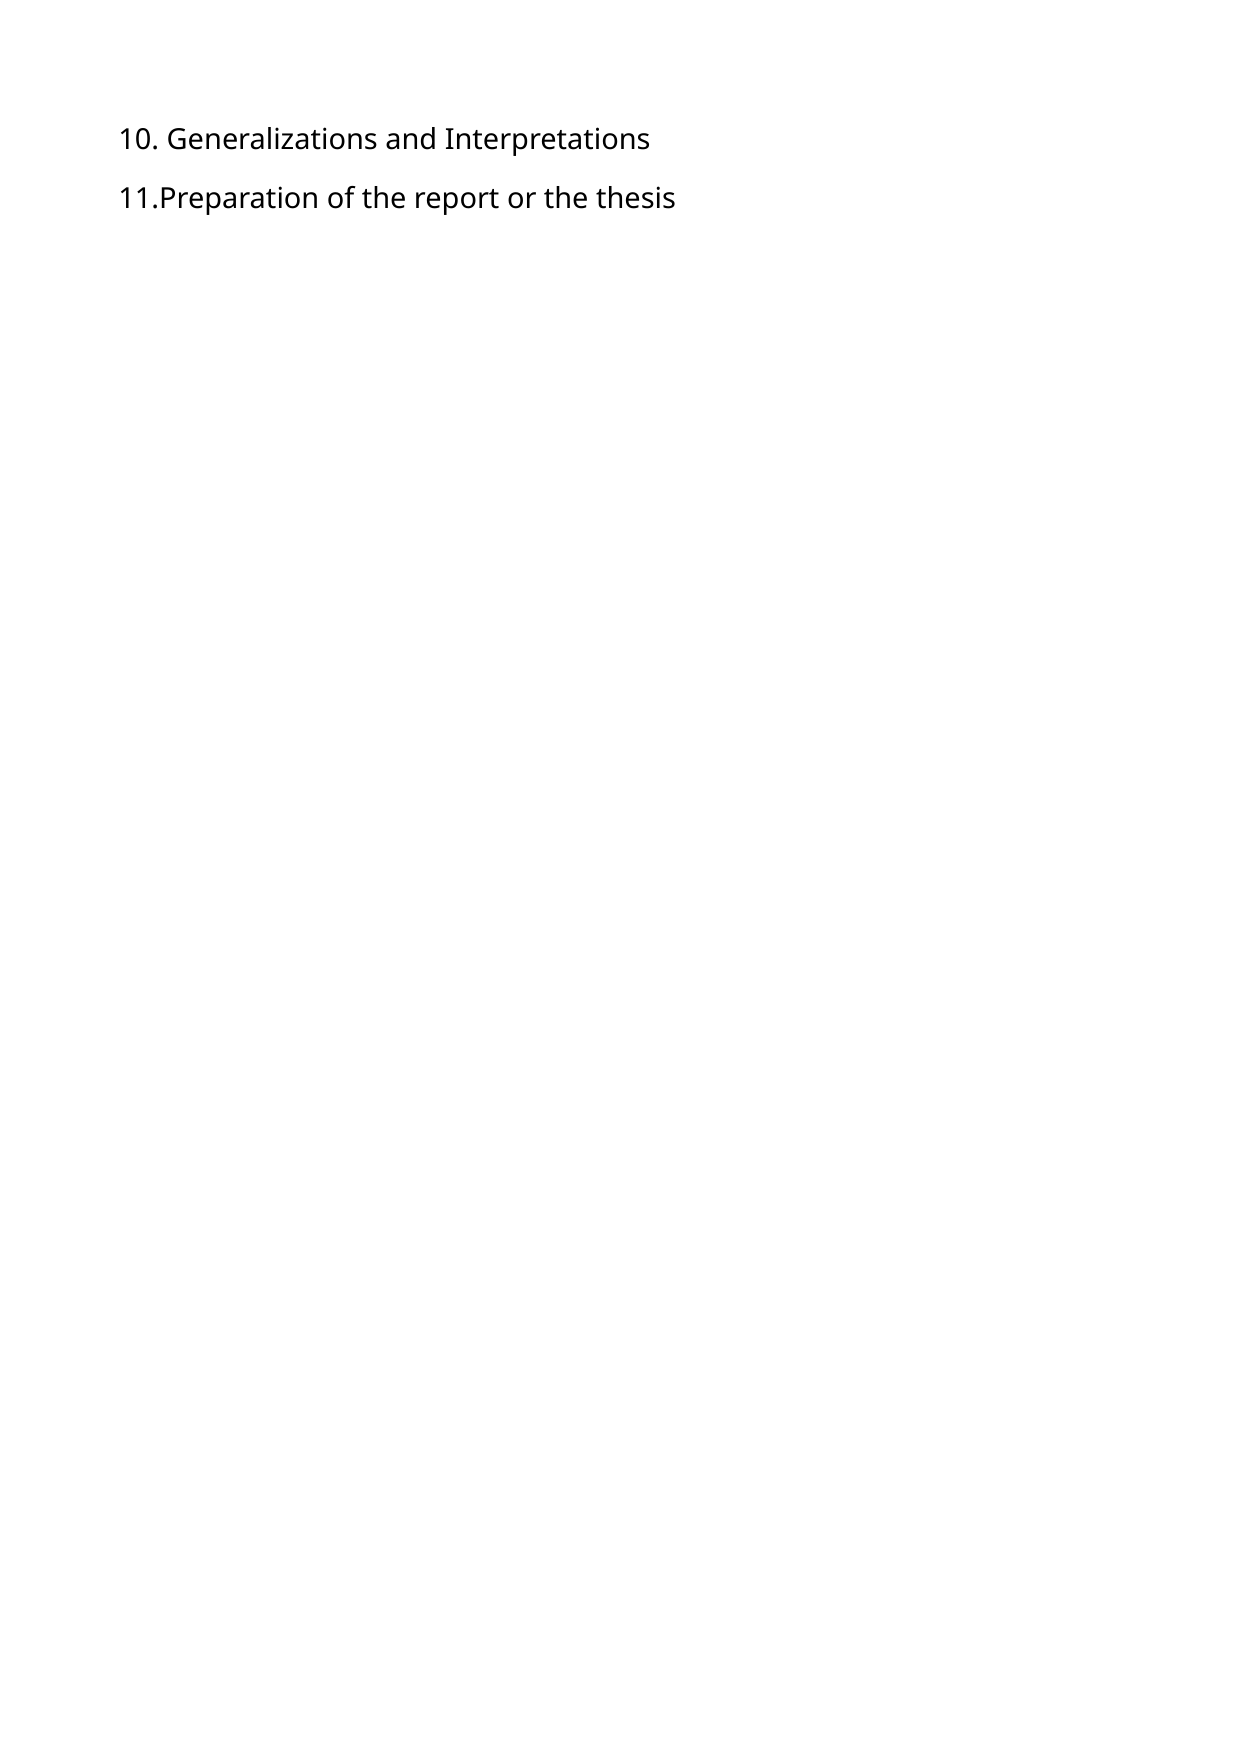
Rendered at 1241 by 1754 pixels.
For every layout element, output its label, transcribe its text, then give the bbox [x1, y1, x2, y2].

title 10. Generalizations and Interpretations [118, 118, 1122, 158]
title 11.Preparation of the report or the thesis [118, 178, 1122, 217]
